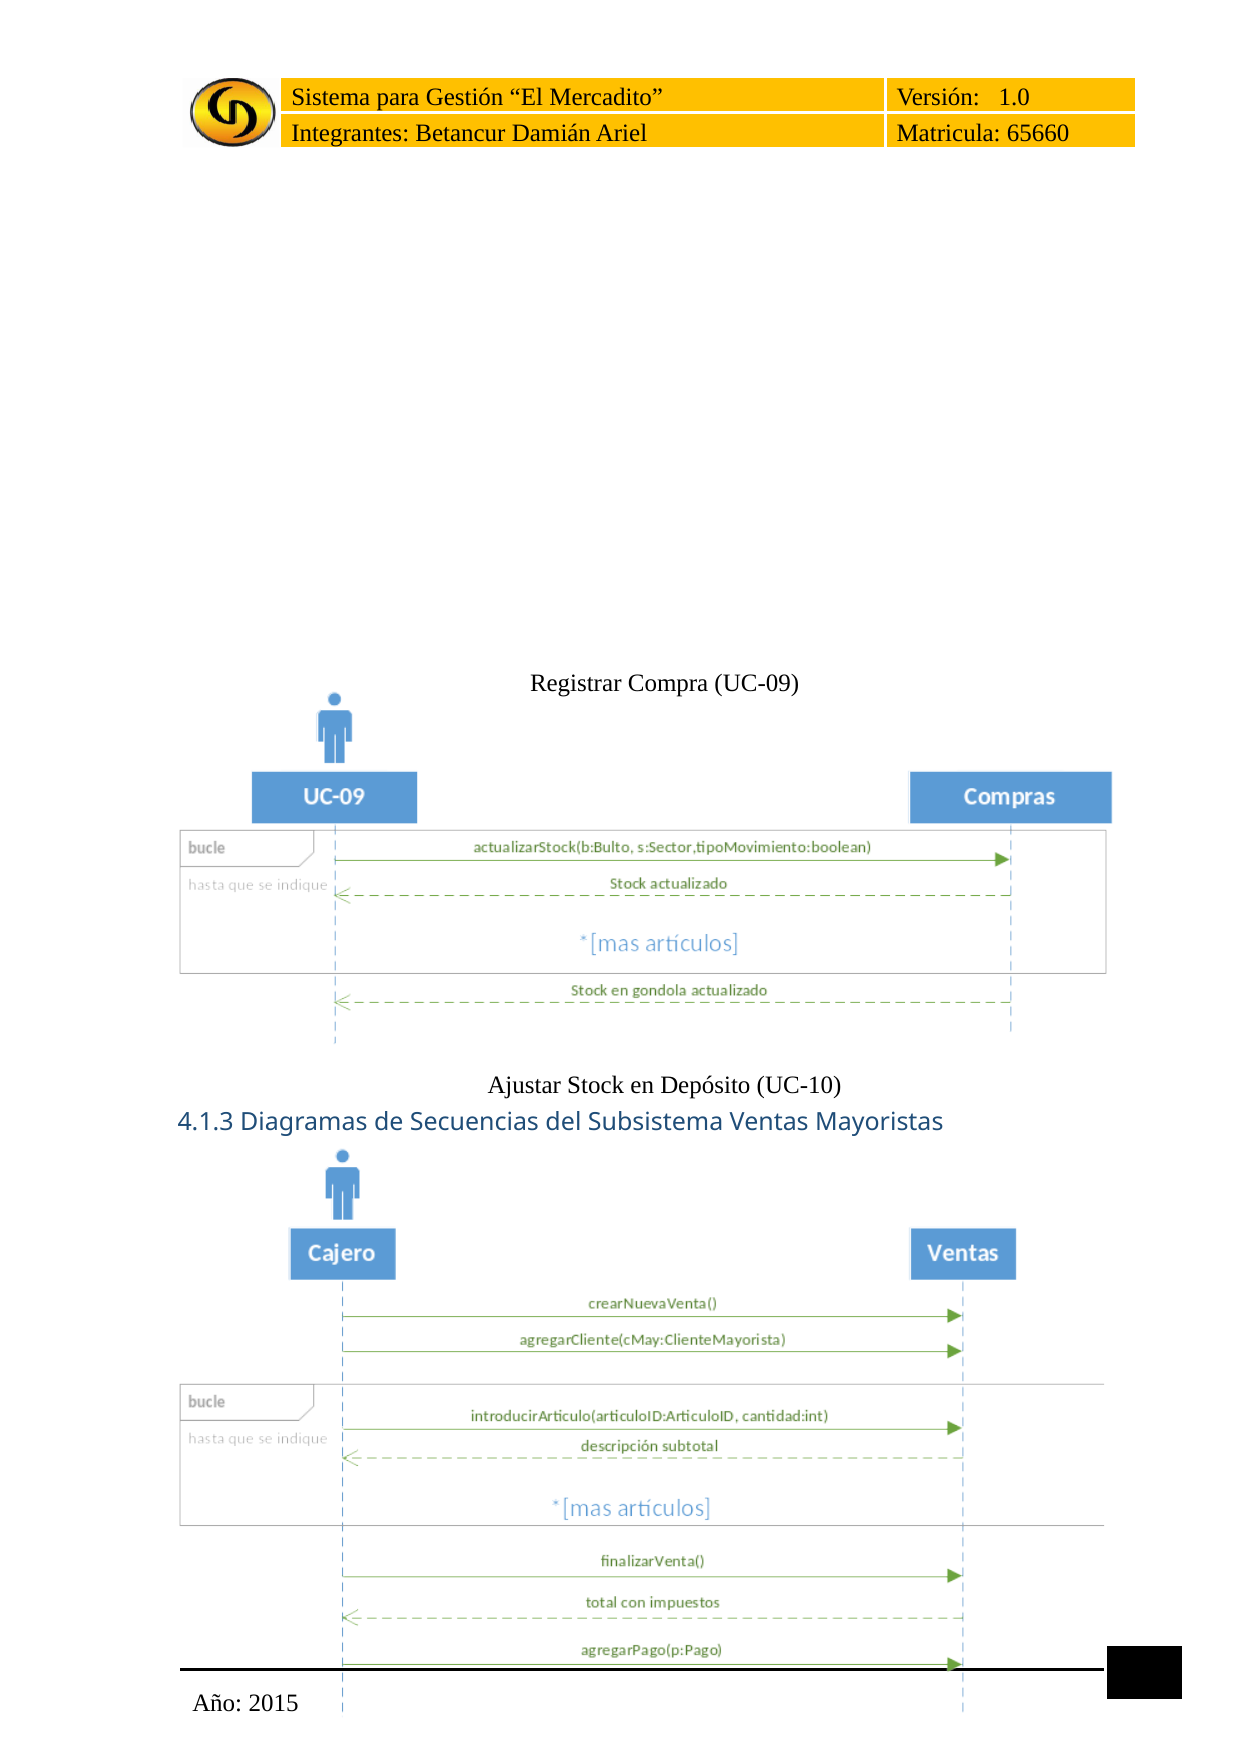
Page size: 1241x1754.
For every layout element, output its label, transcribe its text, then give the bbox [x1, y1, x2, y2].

text Ajustar Stock en Depósito (UC-10) [177, 1070, 1152, 1099]
text Registrar Compra (UC-09) [177, 668, 1152, 696]
subtitle 4.1.3 Diagramas de Secuencias del Subsistema Ventas Mayoristas [177, 1103, 1152, 1137]
